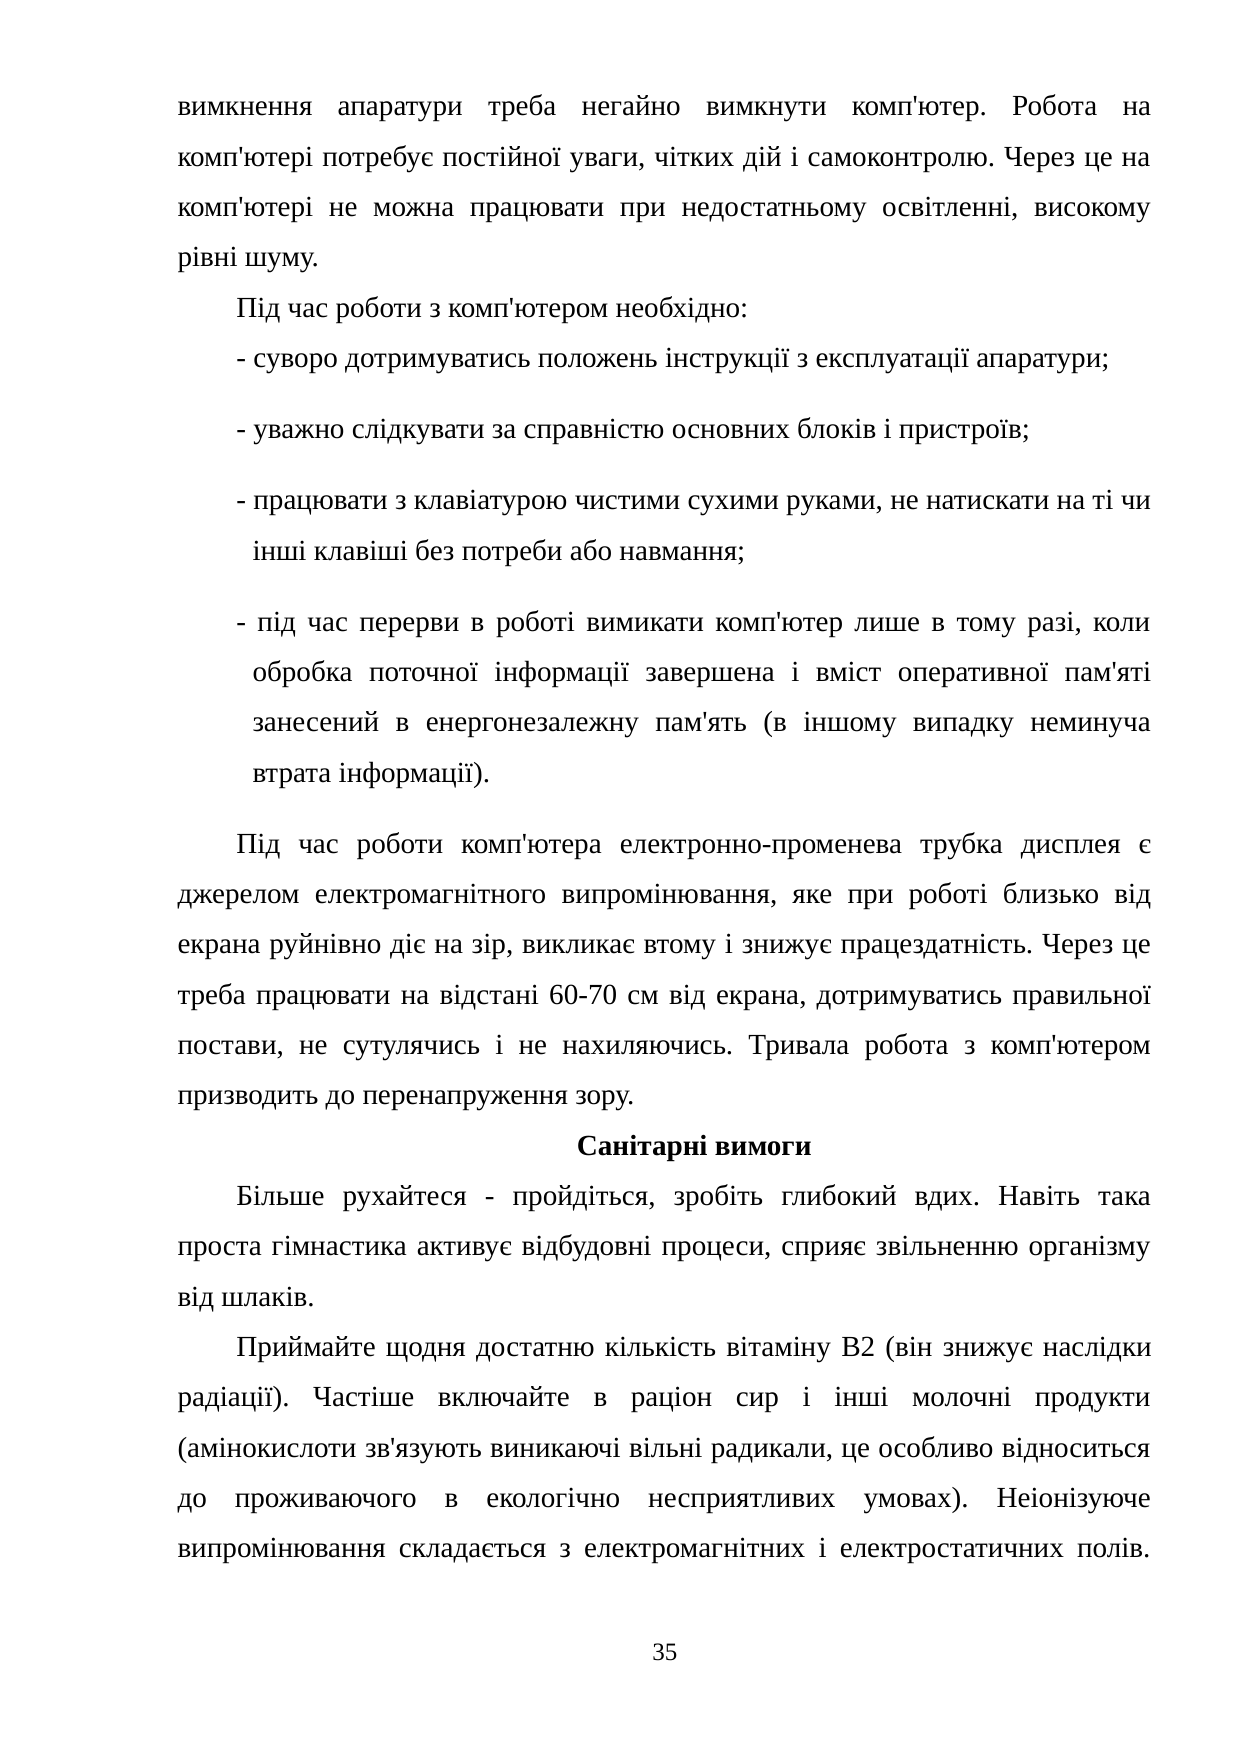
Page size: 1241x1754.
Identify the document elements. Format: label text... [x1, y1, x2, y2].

text - під час перерви в роботі вимикати комп'ютер лише в тому разі, коли обробка поточної інформації завершена і вміст оперативної пам'яті занесений в енергонезалежну пам'ять (в іншому випадку неминуча втрата інформації). [236, 604, 1152, 788]
text вимкнення апаратури треба негайно вимкнути комп'ютер. Робота на комп'ютері потребує постійної уваги, чітких дій і самоконтролю. Через це на комп'ютері не можна працювати при недостатньому освітленні, високому рівні шуму. [177, 88, 1152, 273]
text - суворо дотримуватись положень інструкції з експлуатації апаратури; [236, 340, 1152, 374]
text Санітарні вимоги [177, 1128, 1152, 1161]
text - уважно слідкувати за справністю основних блоків і пристроїв; [236, 411, 1152, 445]
text Більше рухайтеся - пройдіться, зробіть глибокий вдих. Навіть така проста гімнастика активує відбудовні процеси, сприяє звільненню організму від шлаків. [177, 1178, 1152, 1312]
text - працювати з клавіатурою чистими сухими руками, не натискати на ті чи інші клавіші без потреби або навмання; [236, 482, 1152, 566]
text Приймайте щодня достатню кількість вітаміну В2 (він знижує наслідки радіації). Частіше включайте в раціон сир і інші молочні продукти (амінокислоти зв'язують виникаючі вільні радикали, це особливо відноситься до проживаючого в екологічно несприятливих умовах). Неіонізуюче випромінювання складається з електромагнітних і електростатичних полів. [177, 1329, 1152, 1564]
text Під час роботи з комп'ютером необхідно: [177, 290, 1152, 323]
text Під час роботи комп'ютера електронно-променева трубка дисплея є джерелом електромагнітного випромінювання, яке при роботі близько від екрана руйнівно діє на зір, викликає втому і знижує працездатність. Через це треба працювати на відстані 60-70 см від екрана, дотримуватись правильної постави, не сутулячись і не нахиляючись. Тривала робота з комп'ютером призводить до перенапруження зору. [177, 826, 1152, 1111]
